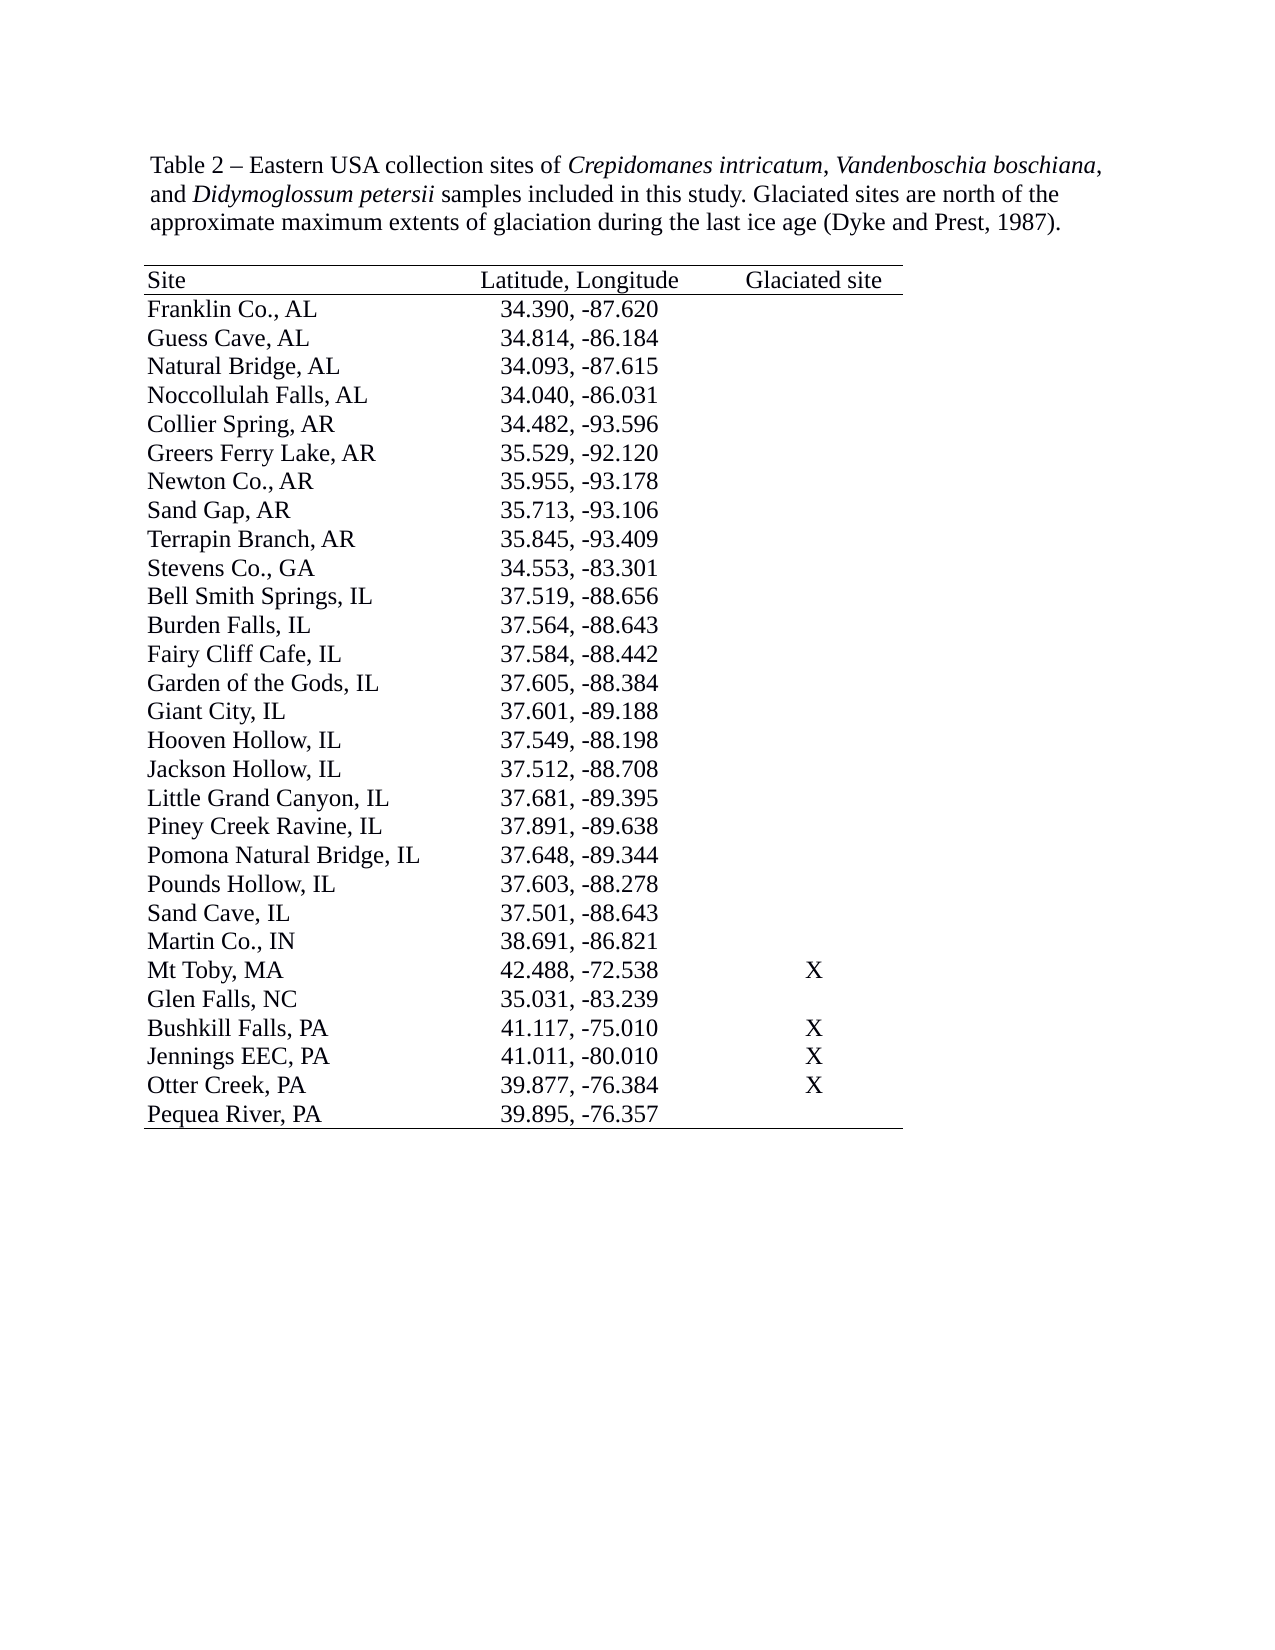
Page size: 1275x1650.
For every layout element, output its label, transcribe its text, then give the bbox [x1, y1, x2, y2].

table_cell [725, 323, 903, 351]
table_cell [725, 696, 903, 725]
table_cell X [725, 1041, 903, 1070]
table_header Latitude, Longitude [434, 266, 724, 294]
table_cell [725, 725, 903, 754]
table_cell [725, 1099, 903, 1128]
table_cell Newton Co., AR [144, 466, 434, 495]
table_cell [725, 668, 903, 696]
table_cell [725, 926, 903, 955]
table_cell 37.501, -88.643 [434, 898, 724, 926]
table_cell 37.512, -88.708 [434, 754, 724, 783]
table_cell [725, 409, 903, 438]
table_cell Pequea River, PA [144, 1099, 434, 1128]
table_cell Hooven Hollow, IL [144, 725, 434, 754]
table_cell Terrapin Branch, AR [144, 524, 434, 553]
table_cell [725, 610, 903, 639]
table_cell Giant City, IL [144, 696, 434, 725]
table_cell 39.895, -76.357 [434, 1099, 724, 1128]
table_cell Sand Cave, IL [144, 898, 434, 926]
table_cell Garden of the Gods, IL [144, 668, 434, 696]
table_cell 37.584, -88.442 [434, 639, 724, 668]
table_cell X [725, 955, 903, 984]
table_cell 42.488, -72.538 [434, 955, 724, 984]
table_cell 34.553, -83.301 [434, 553, 724, 581]
table_cell Glen Falls, NC [144, 984, 434, 1013]
table_cell Piney Creek Ravine, IL [144, 811, 434, 840]
table_cell Fairy Cliff Cafe, IL [144, 639, 434, 668]
table_cell [725, 840, 903, 869]
table_cell [725, 811, 903, 840]
table_cell Jackson Hollow, IL [144, 754, 434, 783]
table_cell Burden Falls, IL [144, 610, 434, 639]
table_cell Pomona Natural Bridge, IL [144, 840, 434, 869]
table_cell Greers Ferry Lake, AR [144, 438, 434, 466]
table_cell [725, 783, 903, 811]
table_cell Bushkill Falls, PA [144, 1013, 434, 1041]
table_cell 34.040, -86.031 [434, 380, 724, 409]
table_cell Little Grand Canyon, IL [144, 783, 434, 811]
table_cell X [725, 1013, 903, 1041]
table_cell 34.482, -93.596 [434, 409, 724, 438]
table_cell [725, 295, 903, 323]
table_cell Noccollulah Falls, AL [144, 380, 434, 409]
table_cell Sand Gap, AR [144, 495, 434, 524]
table_cell Jennings EEC, PA [144, 1041, 434, 1070]
table_cell Collier Spring, AR [144, 409, 434, 438]
table_cell 41.011, -80.010 [434, 1041, 724, 1070]
table_cell [725, 581, 903, 610]
table_cell Pounds Hollow, IL [144, 869, 434, 898]
table_cell 37.891, -89.638 [434, 811, 724, 840]
table_cell 37.564, -88.643 [434, 610, 724, 639]
table_header Site [144, 266, 434, 294]
table_cell 37.549, -88.198 [434, 725, 724, 754]
table_cell [725, 351, 903, 380]
table_cell 34.814, -86.184 [434, 323, 724, 351]
table_cell 37.605, -88.384 [434, 668, 724, 696]
table_cell Bell Smith Springs, IL [144, 581, 434, 610]
table_cell [725, 869, 903, 898]
table_cell 35.713, -93.106 [434, 495, 724, 524]
table_cell 37.648, -89.344 [434, 840, 724, 869]
table_cell Franklin Co., AL [144, 295, 434, 323]
table_cell [725, 524, 903, 553]
table_cell Guess Cave, AL [144, 323, 434, 351]
table_cell [725, 754, 903, 783]
table_cell 35.955, -93.178 [434, 466, 724, 495]
table_cell 37.519, -88.656 [434, 581, 724, 610]
table_cell 34.093, -87.615 [434, 351, 724, 380]
table_cell [725, 438, 903, 466]
table_cell Stevens Co., GA [144, 553, 434, 581]
table_cell [725, 495, 903, 524]
text Table 2 – Eastern USA collection sites of Crepidomanes intricatum, Vandenboschia boschiana, and Didymoglossum petersii samples included in this study. Glaciated sites are north of the approximate maximum extents of glaciation during the last ice age (Dyke and Prest, 1987). [150, 150, 1125, 236]
table_cell 38.691, -86.821 [434, 926, 724, 955]
table_cell 34.390, -87.620 [434, 295, 724, 323]
table_cell [725, 553, 903, 581]
table_cell 37.601, -89.188 [434, 696, 724, 725]
table_cell 35.845, -93.409 [434, 524, 724, 553]
table_cell Otter Creek, PA [144, 1070, 434, 1099]
table_cell 39.877, -76.384 [434, 1070, 724, 1099]
table_cell [725, 639, 903, 668]
table_cell 35.031, -83.239 [434, 984, 724, 1013]
table_header Glaciated site [725, 266, 903, 294]
table_cell 35.529, -92.120 [434, 438, 724, 466]
table_cell 37.681, -89.395 [434, 783, 724, 811]
table_cell [725, 466, 903, 495]
table_cell 41.117, -75.010 [434, 1013, 724, 1041]
table_cell [725, 984, 903, 1013]
table_cell Mt Toby, MA [144, 955, 434, 984]
table_cell Natural Bridge, AL [144, 351, 434, 380]
table_cell X [725, 1070, 903, 1099]
table_cell Martin Co., IN [144, 926, 434, 955]
table_cell [725, 380, 903, 409]
table_cell 37.603, -88.278 [434, 869, 724, 898]
table_cell [725, 898, 903, 926]
